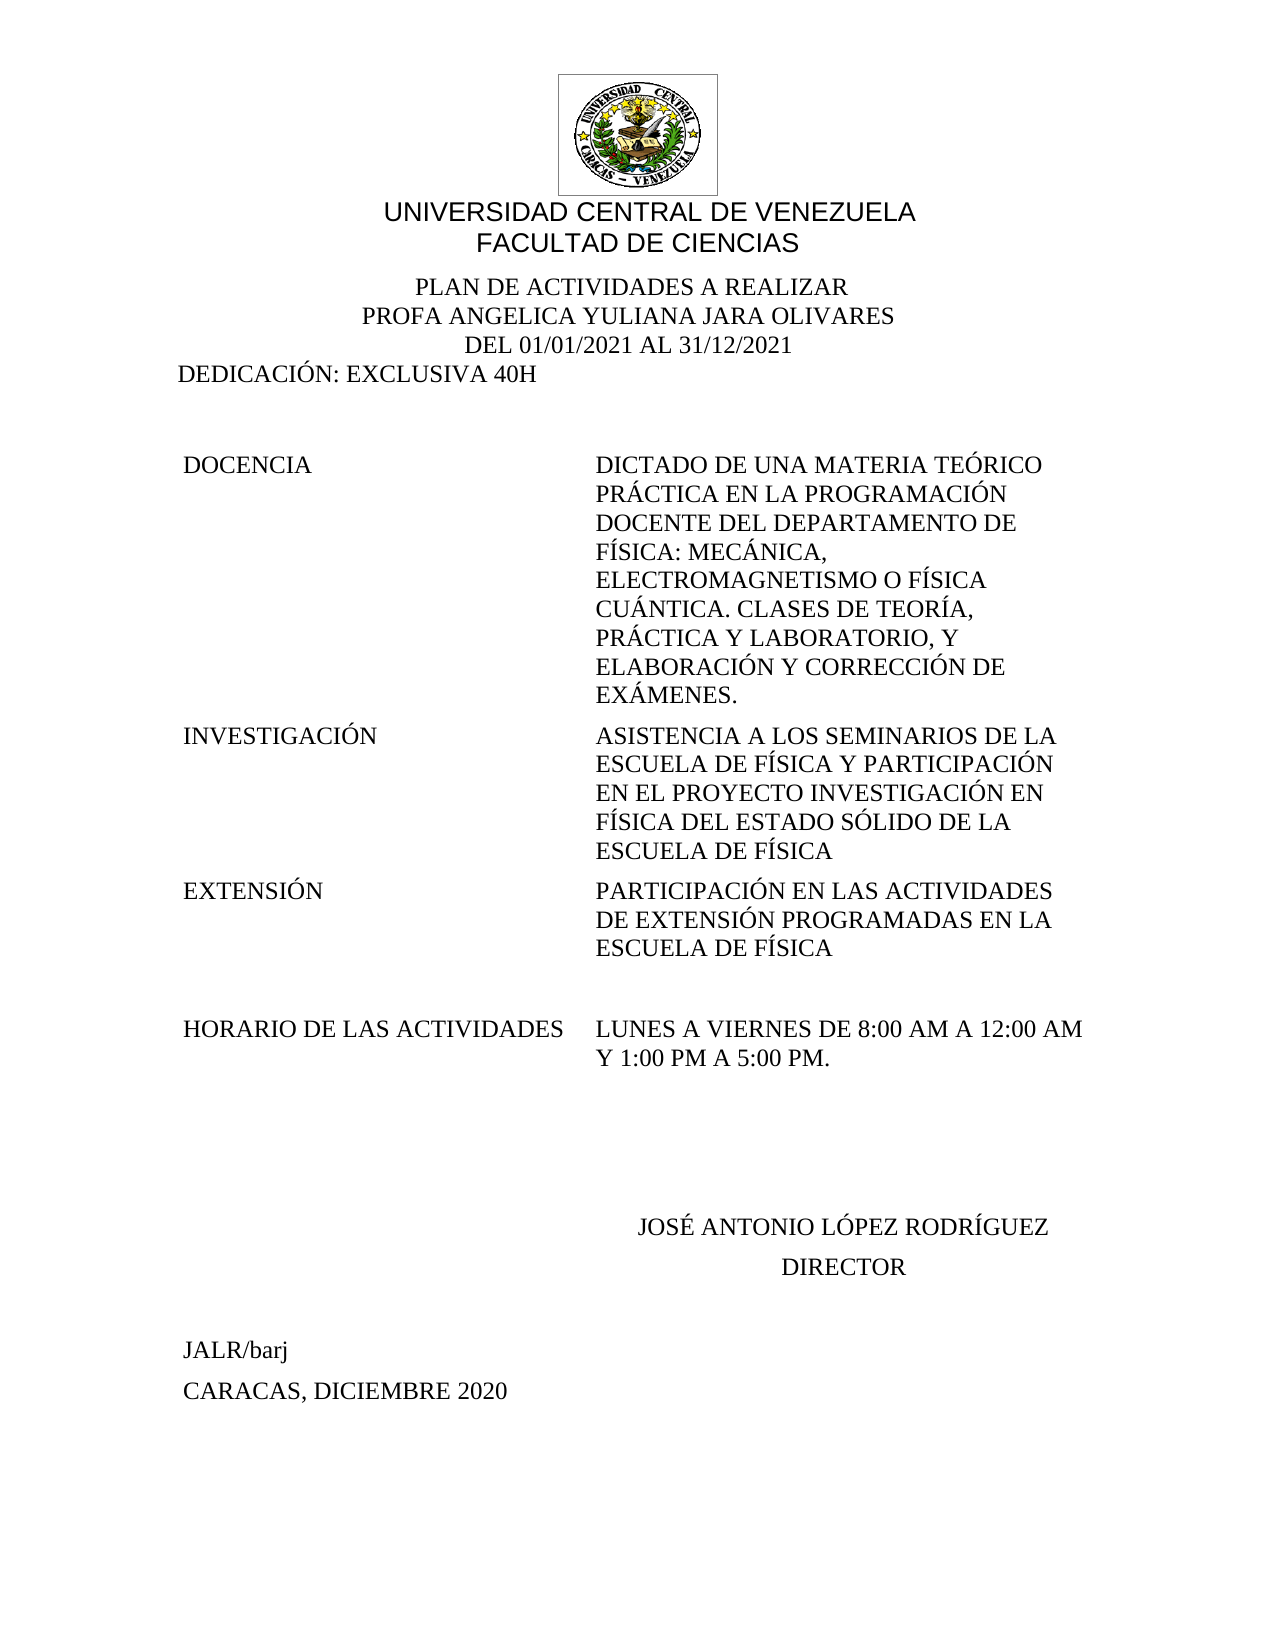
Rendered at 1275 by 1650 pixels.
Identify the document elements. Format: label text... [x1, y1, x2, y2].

table_header JOSÉ ANTONIO LÓPEZ RODRÍGUEZ [590, 1164, 1097, 1247]
table_cell CARACAS, DICIEMBRE 2020 [177, 1370, 590, 1410]
text PLAN DE ACTIVIDADES A REALIZAR [177, 272, 1086, 301]
table_cell [590, 1370, 1097, 1410]
text DEL 01/01/2021 al 31/12/2021 [177, 330, 1086, 359]
text PROFA Angelica Yuliana Jara Olivares [177, 301, 1086, 330]
table_cell DIRECTOR [590, 1247, 1097, 1330]
table_cell extensión [177, 870, 590, 968]
table_cell LUNES A VIERNES DE 8:00 am a 12:00 am y 1:00 pm a 5:00 pm. [590, 1008, 1097, 1077]
table_header DOCENCIA [177, 445, 590, 715]
table_cell [177, 1247, 590, 1330]
table_header [177, 1164, 590, 1247]
table_cell ASISTENCIA A LOS SEMINARIOS DE LA ESCUELA DE FÍSICA Y PARTICIPACIÓN EN EL PROYECTO INVESTIGACIÓN EN FÍSICA DEL ESTADO SÓLIDO DE LA ESCUELA DE FÍSICA [590, 715, 1097, 870]
table_cell HORARIO DE LAS ACTIVIDADES [177, 1008, 590, 1077]
table_cell JALR/barj [177, 1330, 590, 1370]
table_cell PARTICIPACIÓN EN LAS ACTIVIDADES DE EXTENSIÓN PROGRAMADAS EN LA ESCUELA DE FÍSICA [590, 870, 1097, 968]
table_cell [177, 968, 590, 1008]
table_cell [590, 968, 1097, 1008]
table_header DICTADO DE UNA MATERIA TEÓRICO PRÁCTICA EN LA PROGRAMACIÓN DOCENTE DEL DEPARTAMENTO DE FÍSICA: MECÁNICA, ELECTROMAGNETISMO O FÍSICA CUÁNTICA. CLASES DE TEORÍA, PRÁCTICA Y LABORATORIO, Y ELABORACIÓN Y CORRECCIÓN DE EXÁMENES. [590, 445, 1097, 715]
table_cell investigación [177, 715, 590, 870]
table_cell [590, 1330, 1097, 1370]
text dedicación: Exclusiva 40H [177, 359, 1086, 387]
